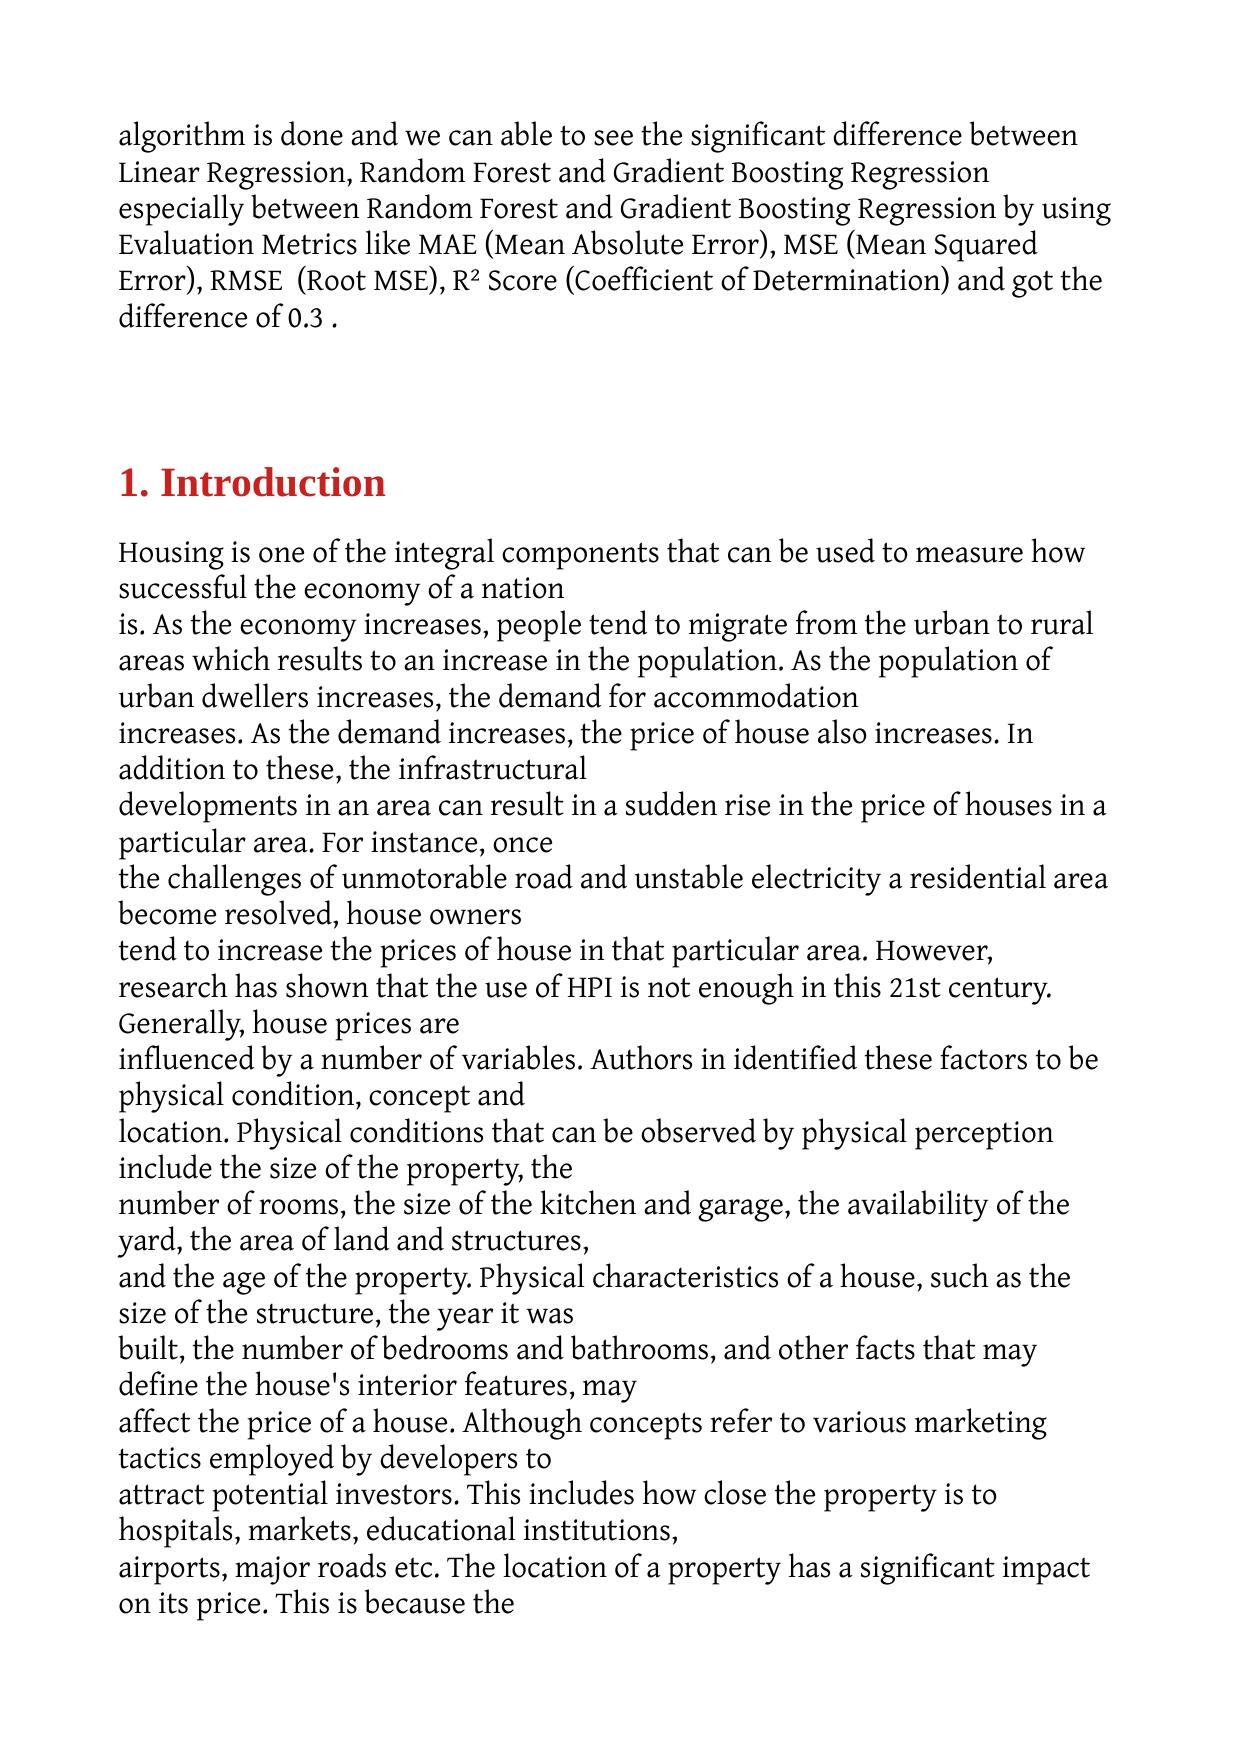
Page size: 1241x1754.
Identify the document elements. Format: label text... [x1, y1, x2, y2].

text airports, major roads etc. The location of a property has a significant impact on its price. This is because the [118, 1549, 1122, 1622]
text tend to increase the prices of house in that particular area. However, [118, 933, 1122, 969]
text built, the number of bedrooms and bathrooms, and other facts that may define the house's interior features, may [118, 1332, 1122, 1404]
text and the age of the property. Physical characteristics of a house, such as the size of the structure, the year it was [118, 1259, 1122, 1332]
text 1. Introduction [118, 458, 1122, 506]
text algorithm is done and we can able to see the significant difference between Linear Regression, Random Forest and Gradient Boosting Regression especially between Random Forest and Gradient Boosting Regression by using Evaluation Metrics like MAE (Mean Absolute Error), MSE (Mean Squared Error), RMSE (Root MSE), R² Score (Coefficient of Determination) and got the difference of 0.3 . [118, 118, 1122, 336]
text affect the price of a house. Although concepts refer to various marketing tactics employed by developers to [118, 1404, 1122, 1477]
text developments in an area can result in a sudden rise in the price of houses in a particular area. For instance, once [118, 788, 1122, 861]
text attract potential investors. This includes how close the property is to hospitals, markets, educational institutions, [118, 1477, 1122, 1549]
text influenced by a number of variables. Authors in identified these factors to be physical condition, concept and [118, 1042, 1122, 1114]
text increases. As the demand increases, the price of house also increases. In addition to these, the infrastructural [118, 716, 1122, 788]
text Housing is one of the integral components that can be used to measure how successful the economy of a nation [118, 534, 1122, 607]
text is. As the economy increases, people tend to migrate from the urban to rural areas which results to an increase in the population. As the population of urban dwellers increases, the demand for accommodation [118, 607, 1122, 716]
text location. Physical conditions that can be observed by physical perception include the size of the property, the [118, 1114, 1122, 1187]
text research has shown that the use of HPI is not enough in this 21st century. Generally, house prices are [118, 969, 1122, 1042]
text number of rooms, the size of the kitchen and garage, the availability of the yard, the area of land and structures, [118, 1187, 1122, 1259]
text the challenges of unmotorable road and unstable electricity a residential area become resolved, house owners [118, 861, 1122, 933]
